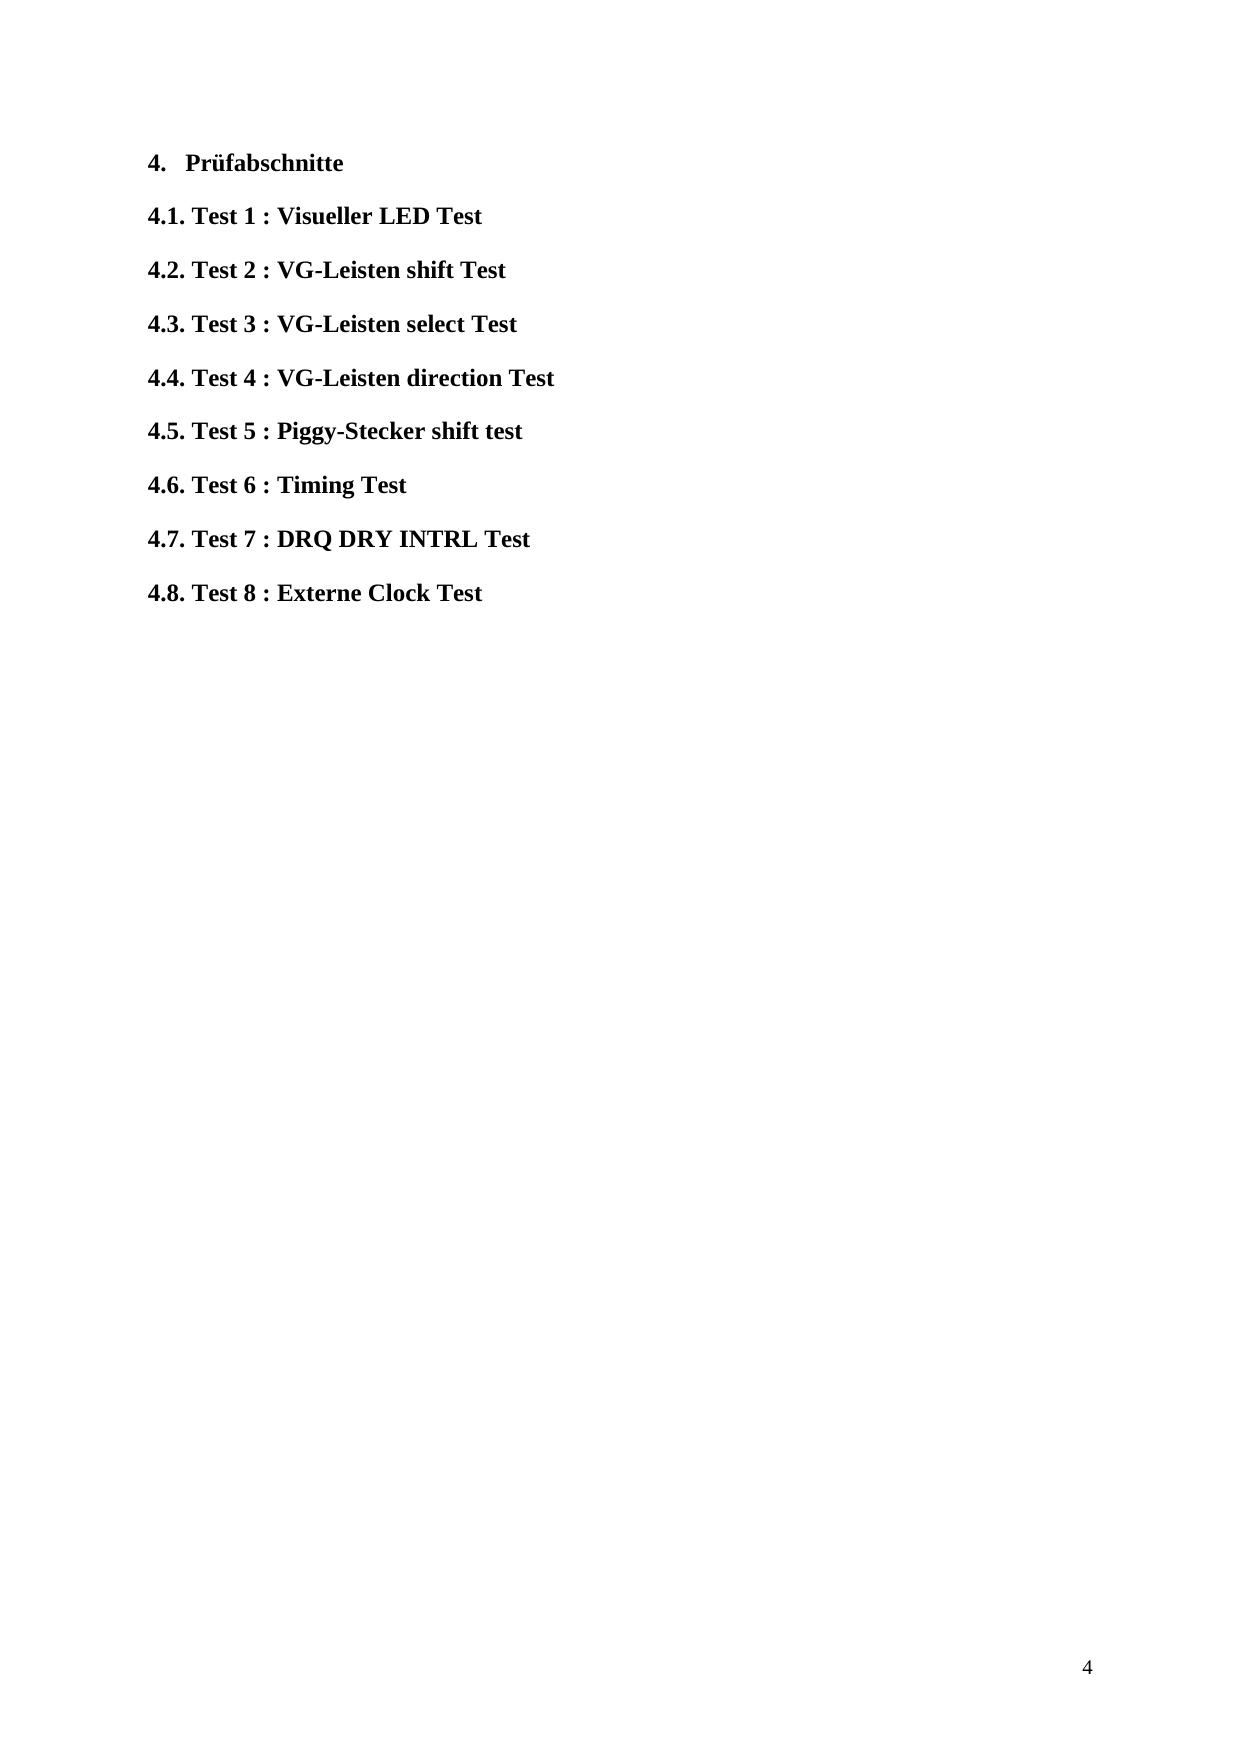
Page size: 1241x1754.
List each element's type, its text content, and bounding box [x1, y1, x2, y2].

subtitle Test 8 : Externe Clock Test [148, 578, 1092, 606]
subtitle Test 7 : DRQ DRY INTRL Test [148, 524, 1092, 553]
subtitle Test 5 : Piggy-Stecker shift test [148, 416, 1092, 445]
subtitle Test 3 : VG-Leisten select Test [148, 309, 1092, 338]
subtitle Prüfabschnitte [148, 148, 1092, 176]
subtitle Test 4 : VG-Leisten direction Test [148, 363, 1092, 391]
subtitle Test 6 : Timing Test [148, 470, 1092, 499]
subtitle Test 1 : Visueller LED Test [148, 201, 1092, 230]
subtitle Test 2 : VG-Leisten shift Test [148, 255, 1092, 284]
